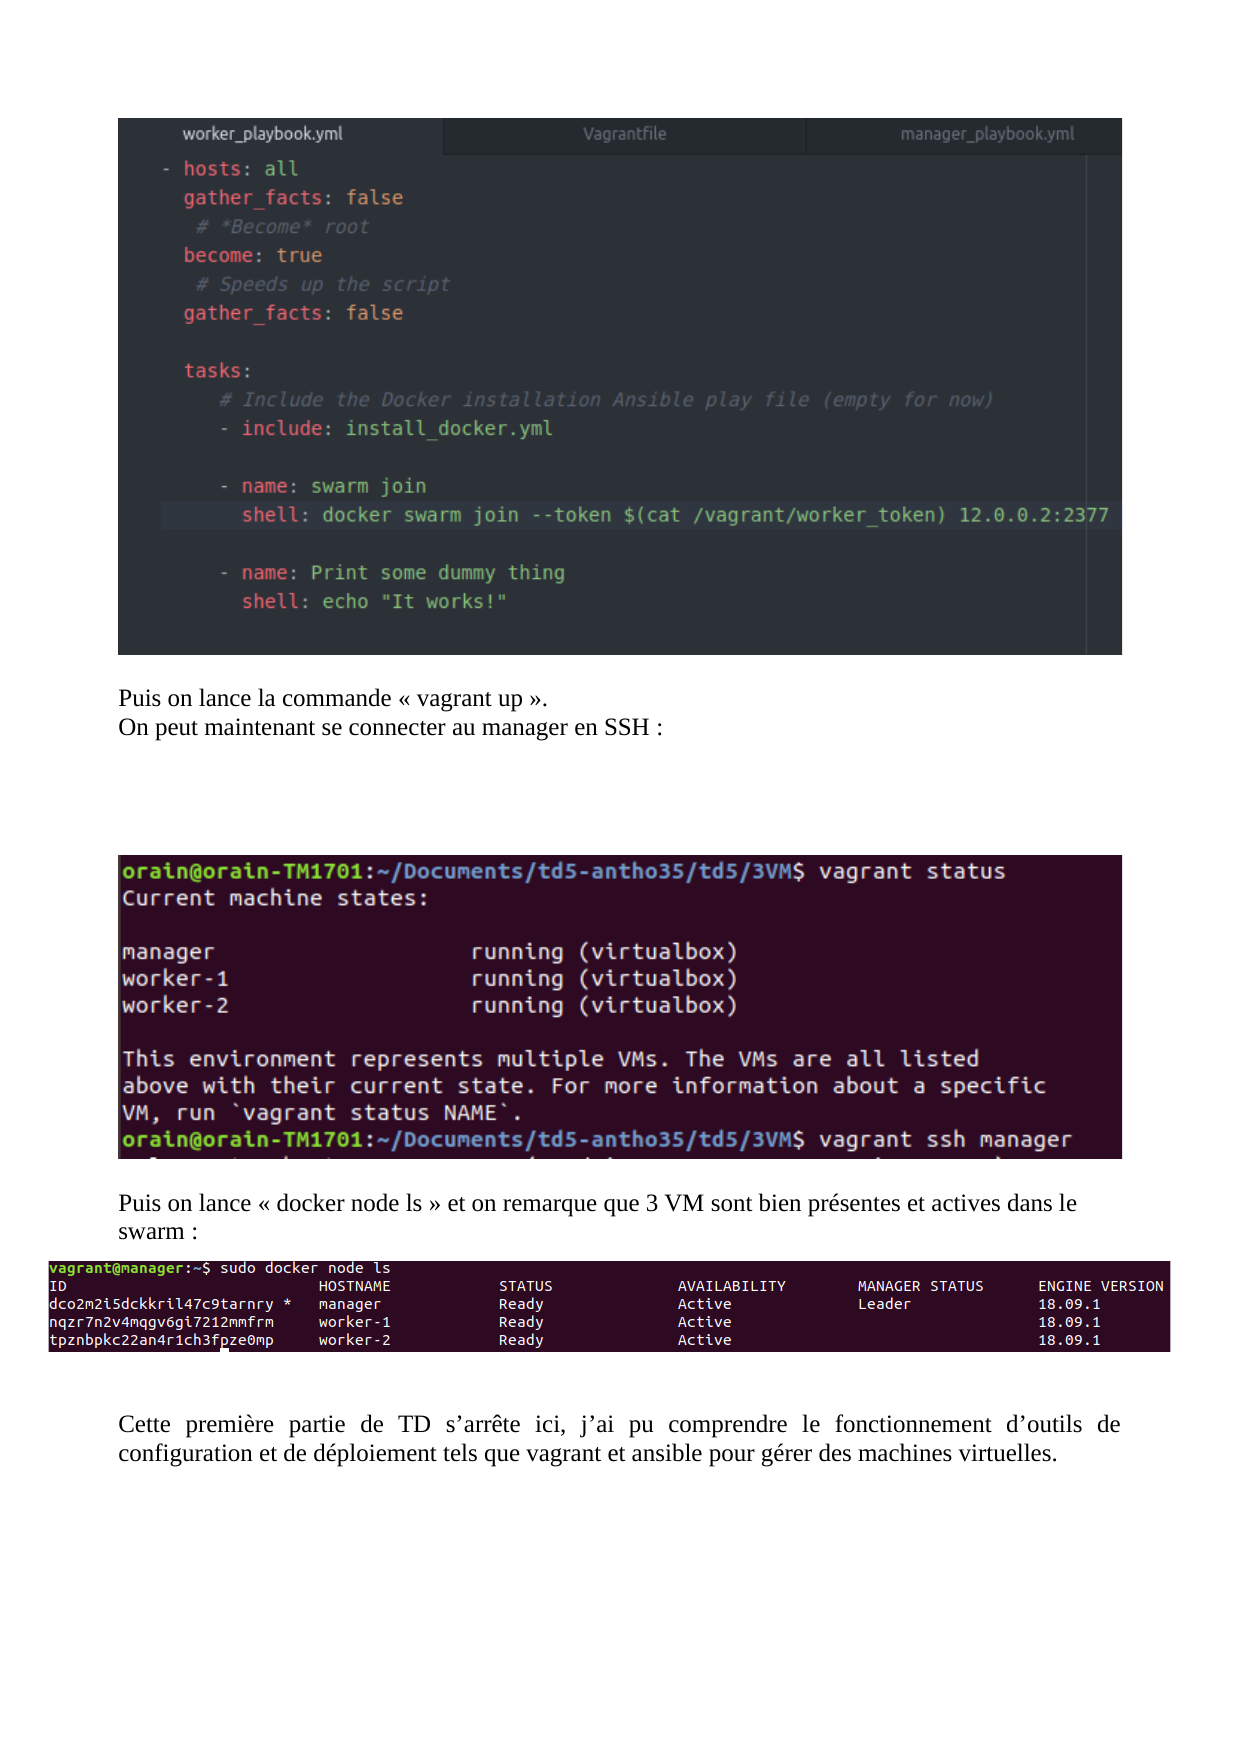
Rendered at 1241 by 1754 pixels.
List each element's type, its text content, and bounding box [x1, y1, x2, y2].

text On peut maintenant se connecter au manager en SSH : [118, 712, 1122, 741]
picture [48, 1261, 1171, 1352]
text Cette première partie de TD s’arrête ici, j’ai pu comprendre le fonctionnement d’outils de configuration et de déploiement tels que vagrant et ansible pour gérer des machines virtuelles. [118, 1409, 1122, 1467]
picture [118, 855, 1123, 1159]
picture [118, 118, 1123, 655]
text Puis on lance la commande « vagrant up ». [118, 683, 1122, 712]
text Puis on lance « docker node ls » et on remarque que 3 VM sont bien présentes et actives dans le swarm : [118, 1188, 1122, 1245]
